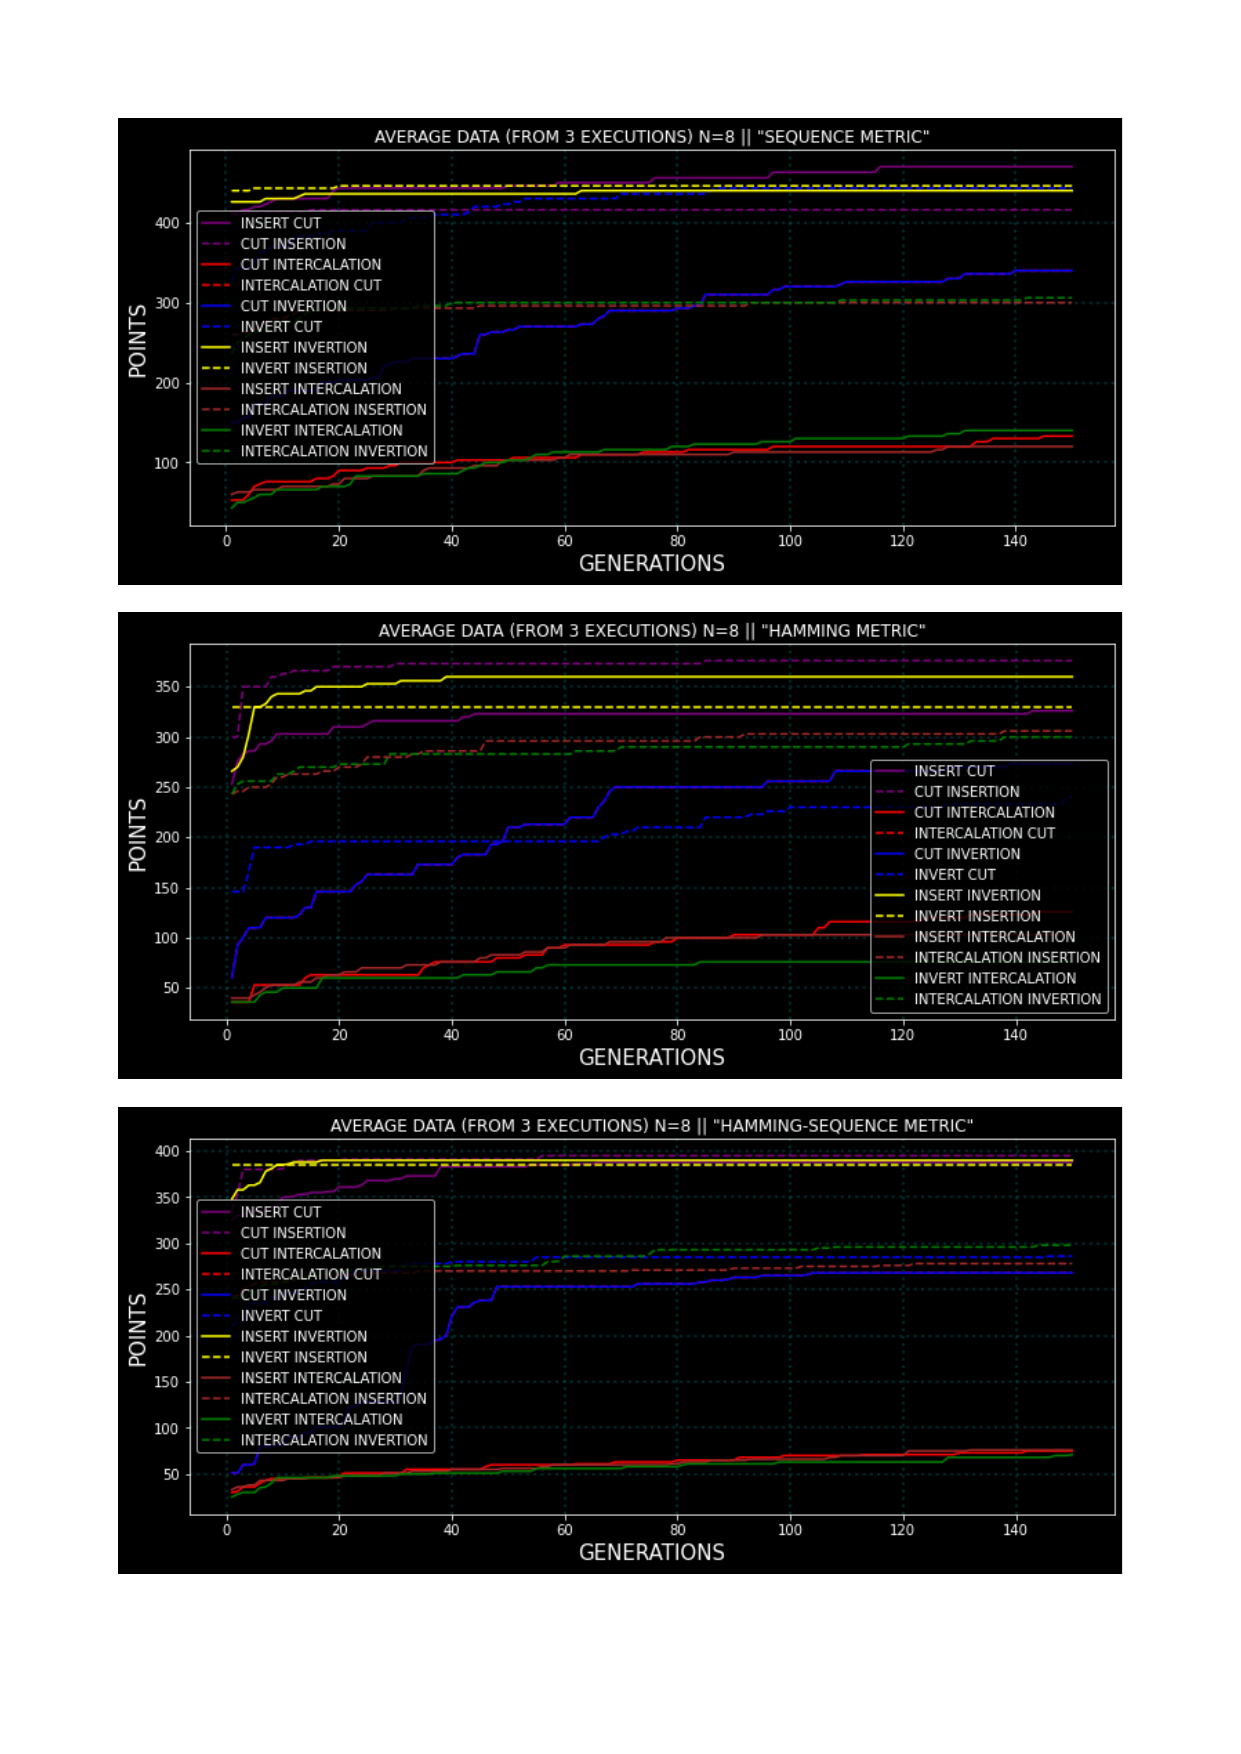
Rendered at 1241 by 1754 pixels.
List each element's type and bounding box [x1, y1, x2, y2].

picture [118, 1107, 1123, 1574]
picture [118, 118, 1123, 585]
picture [118, 612, 1123, 1079]
